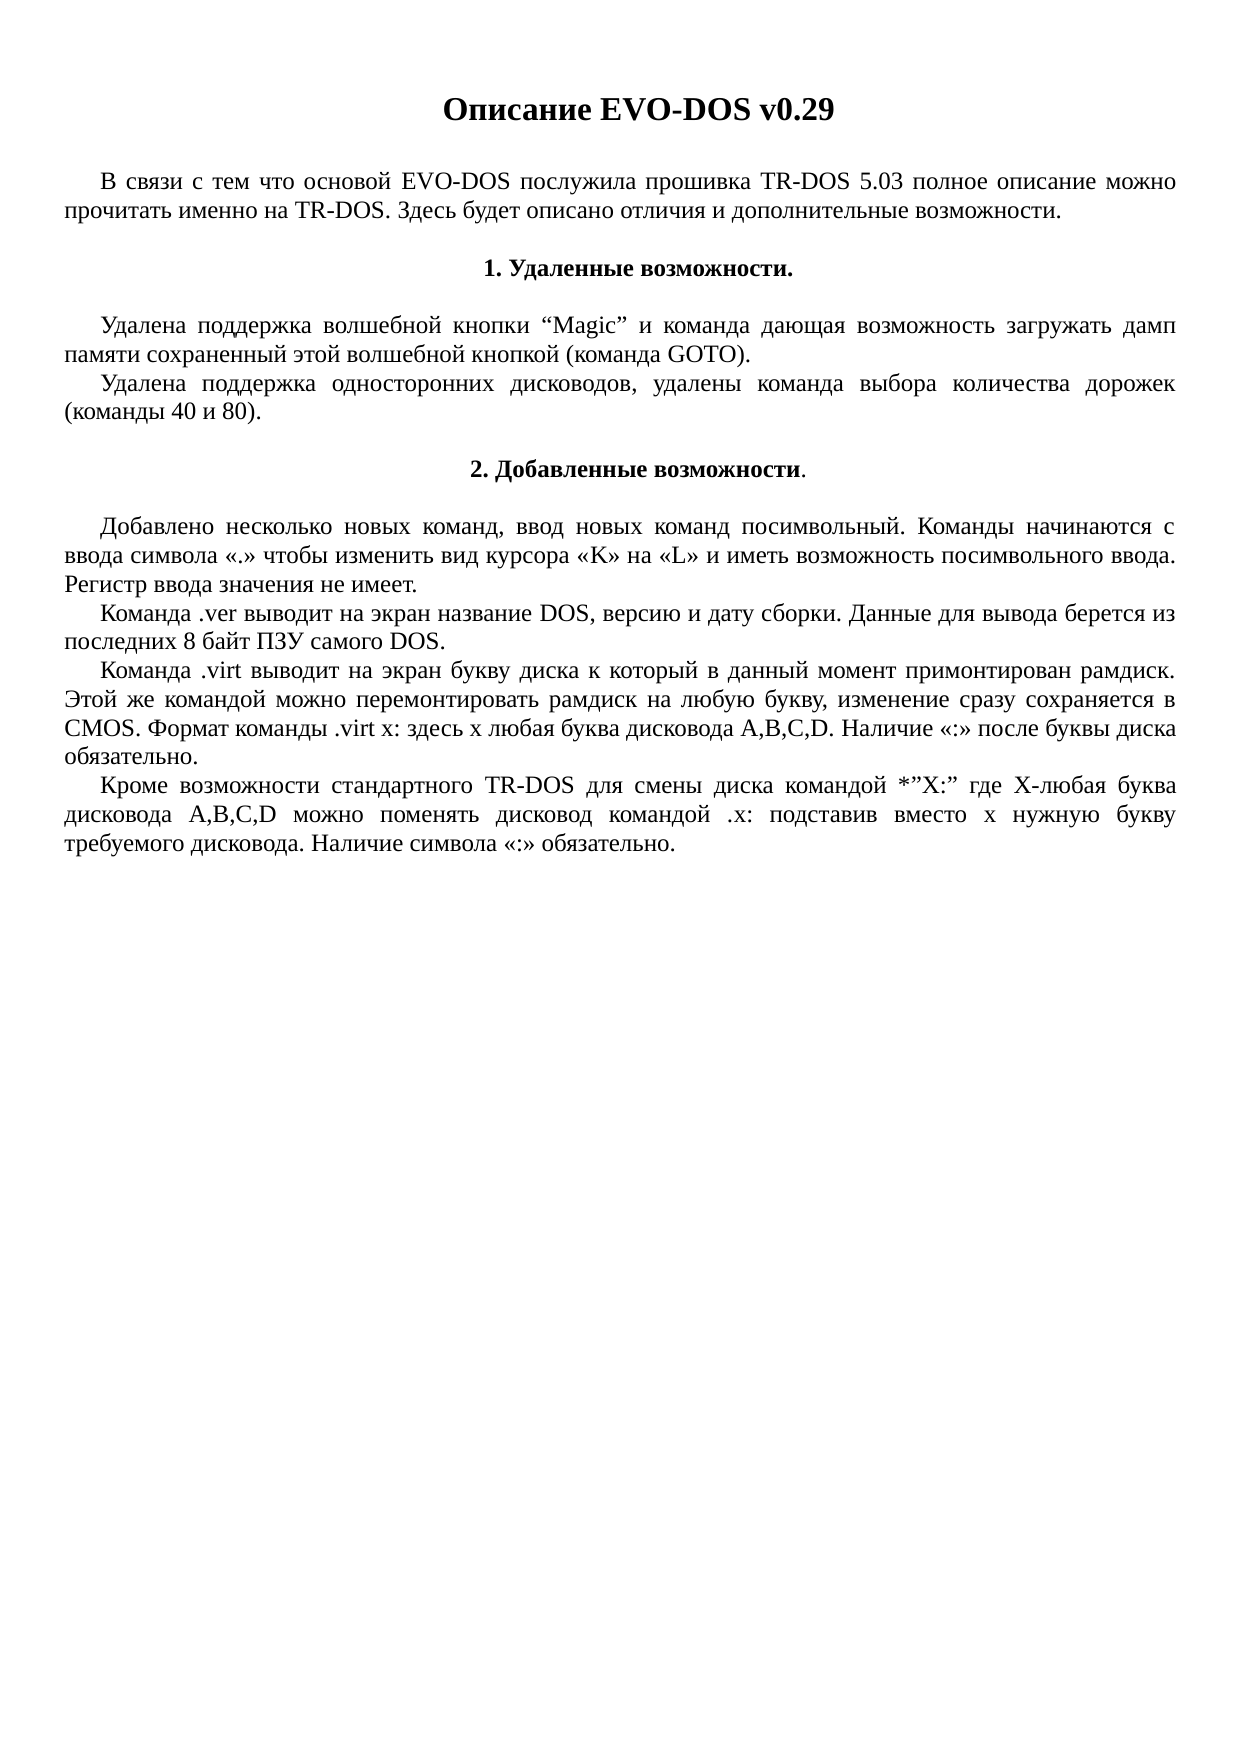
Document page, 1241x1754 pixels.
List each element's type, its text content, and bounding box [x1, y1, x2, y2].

text Кроме возможности стандартного TR-DOS для смены диска командой *”X:” где X-любая буква дисковода A,B,C,D можно поменять дисковод командой .x: подставив вместо x нужную букву требуемого дисковода. Наличие символа «:» обязательно. [64, 770, 1177, 856]
text 2. Добавленные возможности. [64, 454, 1177, 483]
text Добавлено несколько новых команд, ввод новых команд посимвольный. Команды начинаются с ввода символа «.» чтобы изменить вид курсора «K» на «L» и иметь возможность посимвольного ввода. Регистр ввода значения не имеет. [64, 511, 1177, 598]
text Удалена поддержка волшебной кнопки “Magic” и команда дающая возможность загружать дамп памяти сохраненный этой волшебной кнопкой (команда GOTO). [64, 310, 1177, 368]
text Описание EVO-DOS v0.29 [64, 90, 1177, 128]
text Удалена поддержка односторонних дисководов, удалены команда выбора количества дорожек (команды 40 и 80). [64, 368, 1177, 425]
text В связи с тем что основой EVO-DOS послужила прошивка TR-DOS 5.03 полное описание можно прочитать именно на TR-DOS. Здесь будет описано отличия и дополнительные возможности. [64, 166, 1177, 224]
text Команда .ver выводит на экран название DOS, версию и дату сборки. Данные для вывода берется из последних 8 байт ПЗУ самого DOS. [64, 598, 1177, 655]
text 1. Удаленные возможности. [64, 253, 1177, 281]
text Команда .virt выводит на экран букву диска к который в данный момент примонтирован рамдиск. Этой же командой можно перемонтировать рамдиск на любую букву, изменение сразу сохраняется в CMOS. Формат команды .virt x: здесь x любая буква дисковода A,B,C,D. Наличие «:» после буквы диска обязательно. [64, 655, 1177, 770]
